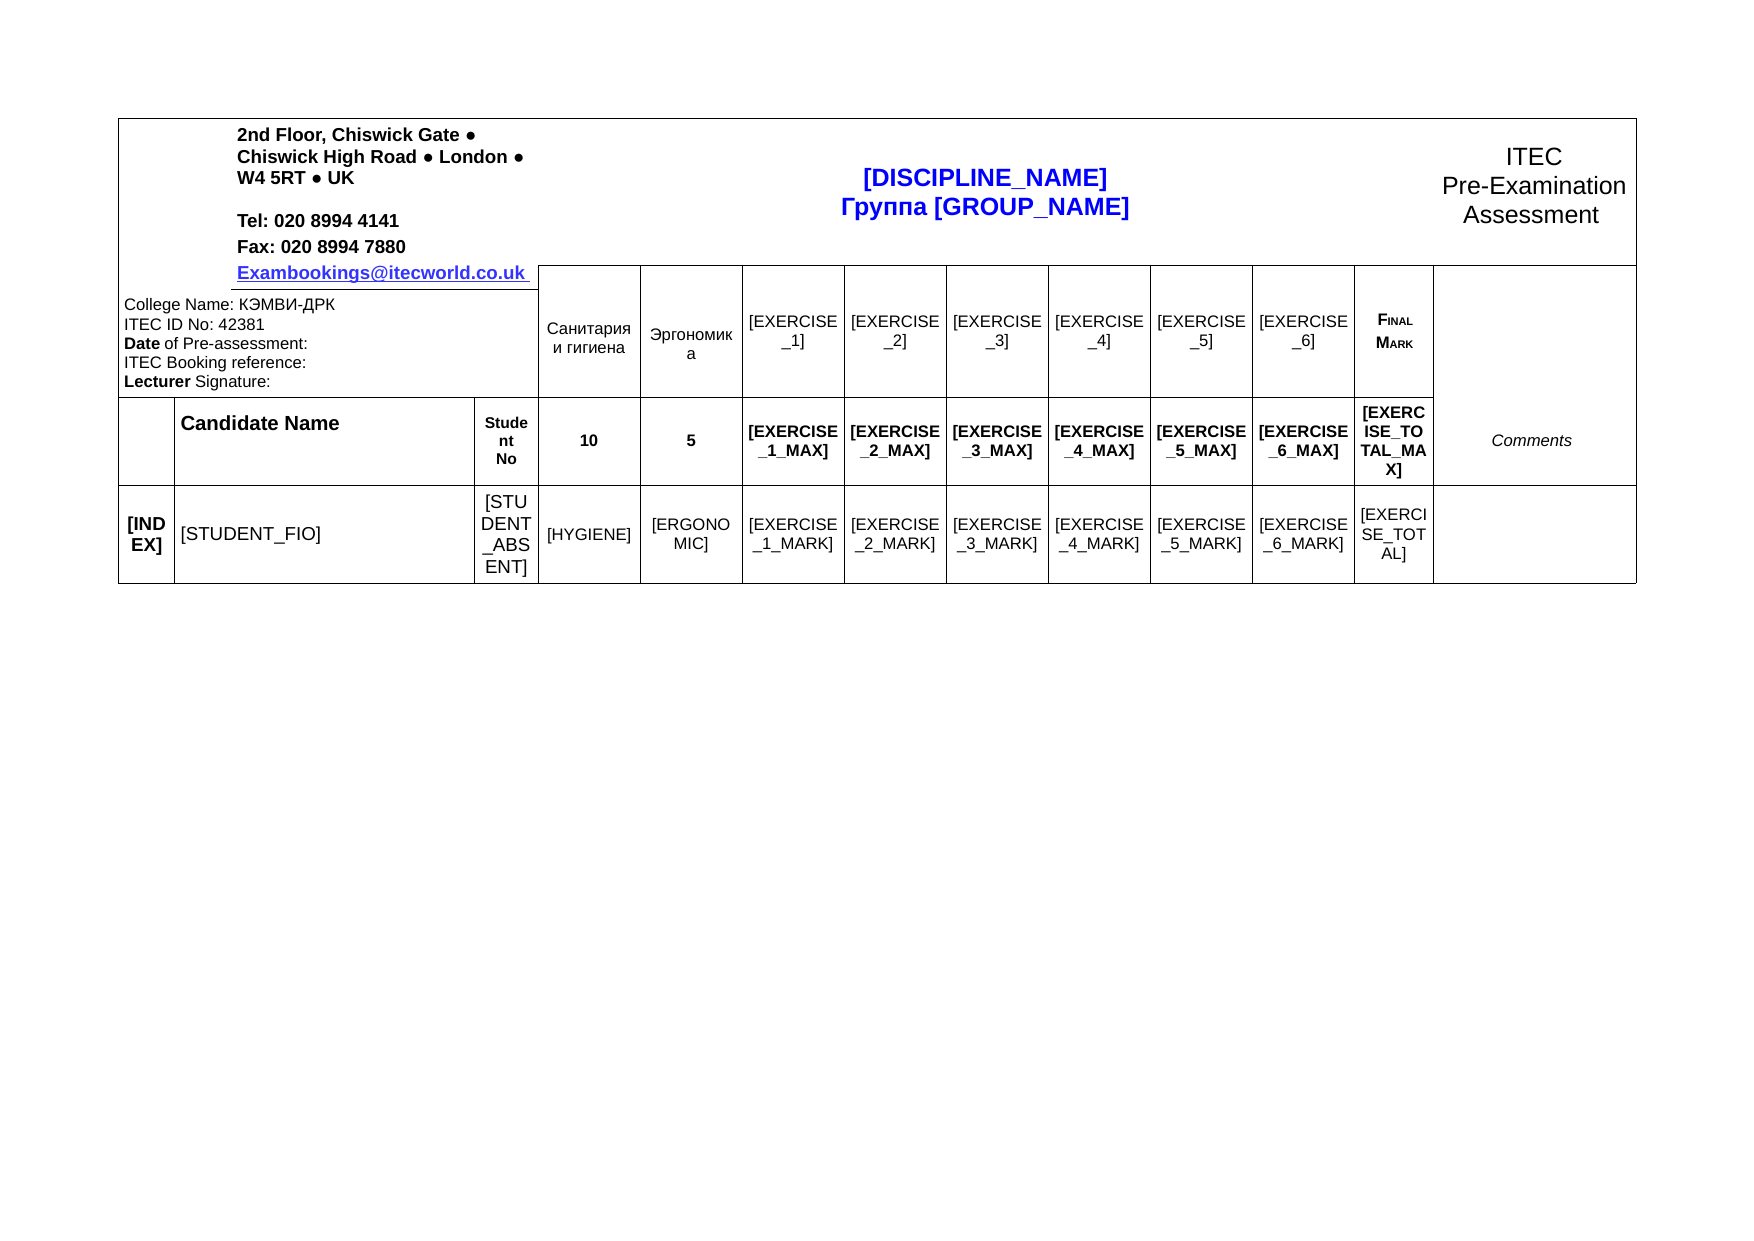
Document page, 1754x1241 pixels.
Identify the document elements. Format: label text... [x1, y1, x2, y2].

table_cell [EXERCISE_3_MARK] [947, 486, 1048, 583]
table_cell [EXERCISE_5_MAX] [1151, 398, 1252, 485]
table_cell [EXERCISE_TOTAL_MAX] [1355, 398, 1433, 485]
table_cell Candidate Name [175, 398, 474, 485]
table_cell [119, 398, 174, 485]
table_cell [EXERCISE_6_MAX] [1253, 398, 1354, 485]
table_cell [EXERCISE_5_MARK] [1151, 486, 1252, 583]
table_cell [EXERCISE_4_MAX] [1049, 398, 1150, 485]
table_header [DISCIPLINE_NAME] Группа [GROUP_NAME] [538, 119, 1433, 265]
table_cell [EXERCISE_1_MAX] [743, 398, 844, 485]
table_cell [EXERCISE_4] [1049, 266, 1150, 397]
table_header ITEC Pre-Examination Assessment [1433, 119, 1636, 265]
table_cell [HYGIENE] [539, 486, 640, 583]
table_cell Comments [1434, 397, 1636, 485]
table_cell [STUDENT_FIO] [175, 486, 474, 583]
table_header [119, 119, 231, 289]
table_cell [EXERCISE_2_MAX] [845, 398, 946, 485]
table_cell [EXERCISE_2_MARK] [845, 486, 946, 583]
table_cell [EXERCISE_TOTAL] [1355, 486, 1433, 583]
table_cell [1434, 266, 1636, 397]
table_cell [EXERCISE_1_MARK] [743, 486, 844, 583]
table_cell [INDEX] [119, 486, 174, 583]
table_cell 10 [539, 398, 640, 485]
table_cell [EXERCISE_5] [1151, 266, 1252, 397]
table_cell [ERGONOMIC] [641, 486, 742, 583]
table_cell [EXERCISE_1] [743, 266, 844, 397]
table_cell Final Mark [1355, 266, 1433, 397]
table_cell [EXERCISE_4_MARK] [1049, 486, 1150, 583]
table_cell [EXERCISE_3_MAX] [947, 398, 1048, 485]
table_cell [EXERCISE_3] [947, 266, 1048, 397]
table_cell Санитария и гигиена [539, 266, 640, 397]
table_cell [STUDENT_ABSENT] [475, 486, 538, 583]
table_cell [EXERCISE_6] [1253, 266, 1354, 397]
table_cell 5 [641, 398, 742, 485]
table_header 2nd Floor, Chiswick Gate ● Chiswick High Road ● London ● W4 5RT ● UK Tel: 020 8994 4141 Fax: 020 8994 7880 Exambookings@itecworld.co.uk [231, 119, 538, 289]
table_cell [1434, 486, 1636, 583]
table_cell Эргономика [641, 266, 742, 397]
table_cell College Name: КЭМВИ-ДРК ITEC ID No: 42381 Date of Pre-assessment: ITEC Booking reference: Lecturer Signature: [119, 289, 538, 397]
table_cell [EXERCISE_6_MARK] [1253, 486, 1354, 583]
table_cell Student No [475, 398, 538, 485]
table_cell [EXERCISE_2] [845, 266, 946, 397]
